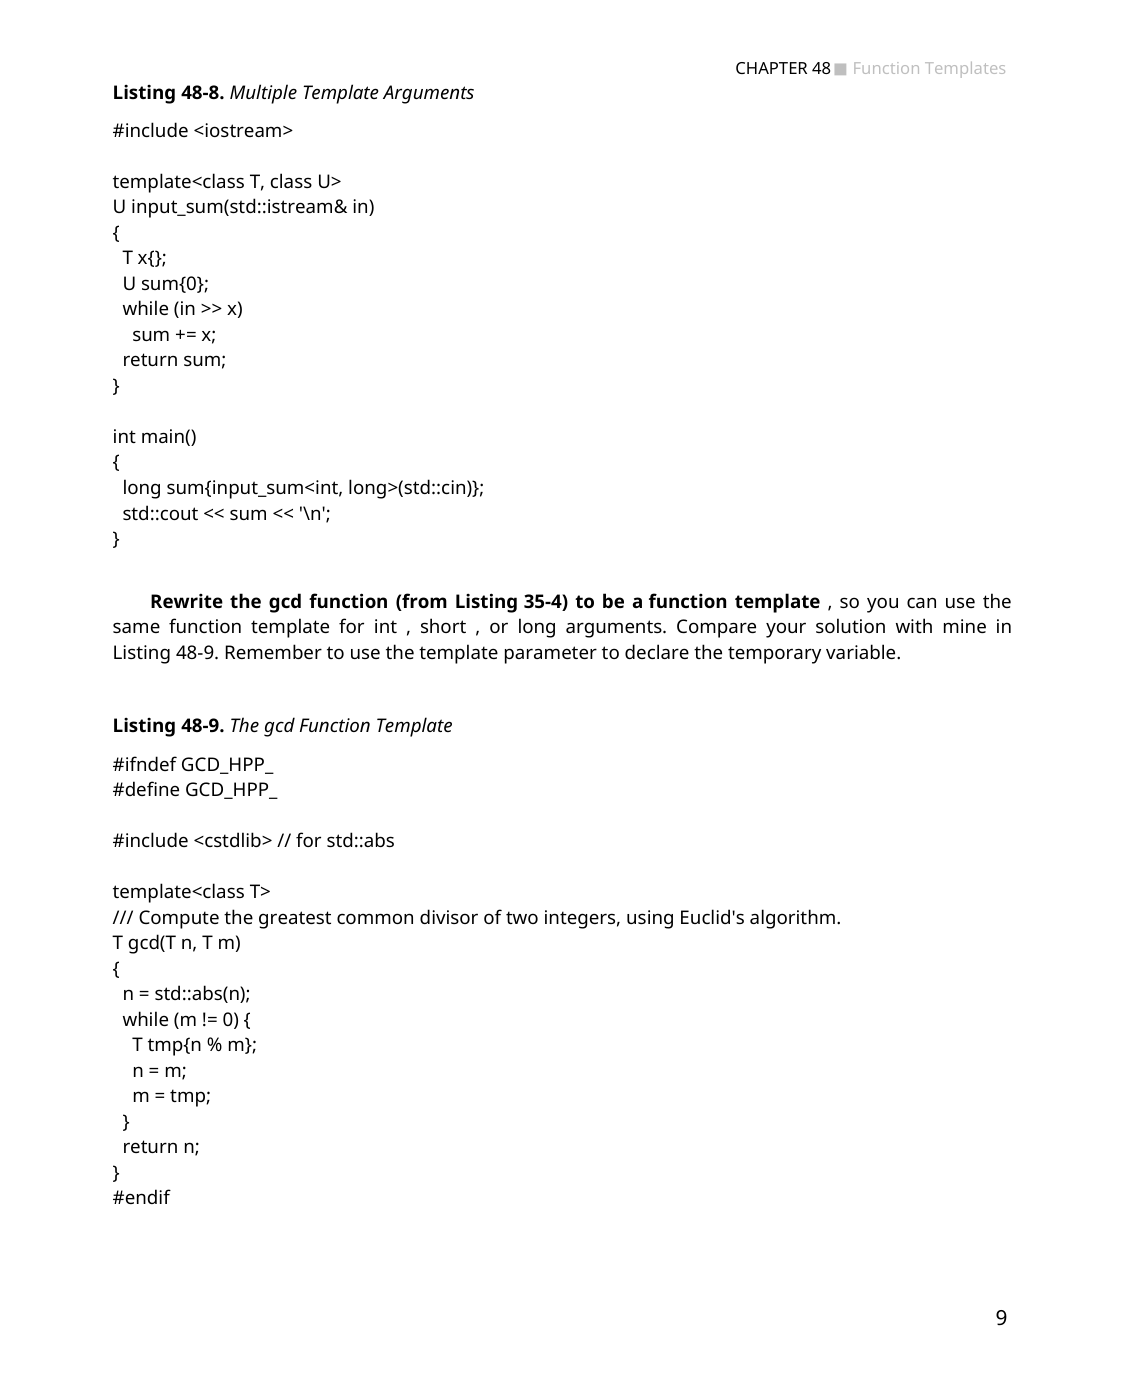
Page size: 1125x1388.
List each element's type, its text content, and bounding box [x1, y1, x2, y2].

text template<class T> [112, 878, 1012, 904]
text U sum{0}; [112, 270, 1012, 296]
text { [112, 955, 1012, 981]
text #endif [112, 1185, 1012, 1210]
text return n; [112, 1134, 1012, 1159]
text while (m != 0) { [112, 1006, 1012, 1032]
text Listing 48-8. Multiple Template Arguments [112, 79, 1012, 104]
text #include <cstdlib> // for std::abs [112, 827, 1012, 853]
text U input_sum(std::istream& in) [112, 193, 1012, 219]
text } [112, 372, 1012, 398]
text T x{}; [112, 244, 1012, 270]
text while (in >> x) [112, 296, 1012, 321]
text T tmp{n % m}; [112, 1032, 1012, 1057]
text /// Compute the greatest common divisor of two integers, using Euclid's algorithm. [112, 904, 1012, 929]
text int main() [112, 423, 1012, 449]
text template<class T, class U> [112, 168, 1012, 193]
text sum += x; [112, 321, 1012, 347]
text long sum{input_sum<int, long>(std::cin)}; [112, 474, 1012, 500]
text { [112, 449, 1012, 474]
text Rewrite the gcd function (from Listing 35-4) to be a function template , so you can use the same function template for int , short , or long arguments. Compare your solution with mine in Listing 48-9. Remember to use the template parameter to declare the temporary variable. [112, 588, 1012, 665]
text n = std::abs(n); [112, 981, 1012, 1006]
text { [112, 219, 1012, 244]
text return sum; [112, 347, 1012, 372]
text } [112, 1159, 1012, 1185]
text std::cout << sum << '\n'; [112, 500, 1012, 525]
text } [112, 1108, 1012, 1134]
text #define GCD_HPP_ [112, 776, 1012, 802]
text Listing 48-9. The gcd Function Template [112, 713, 1012, 738]
text } [112, 525, 1012, 551]
text #include <iostream> [112, 117, 1012, 142]
text n = m; [112, 1057, 1012, 1083]
text #ifndef GCD_HPP_ [112, 751, 1012, 776]
text m = tmp; [112, 1083, 1012, 1108]
text T gcd(T n, T m) [112, 929, 1012, 955]
